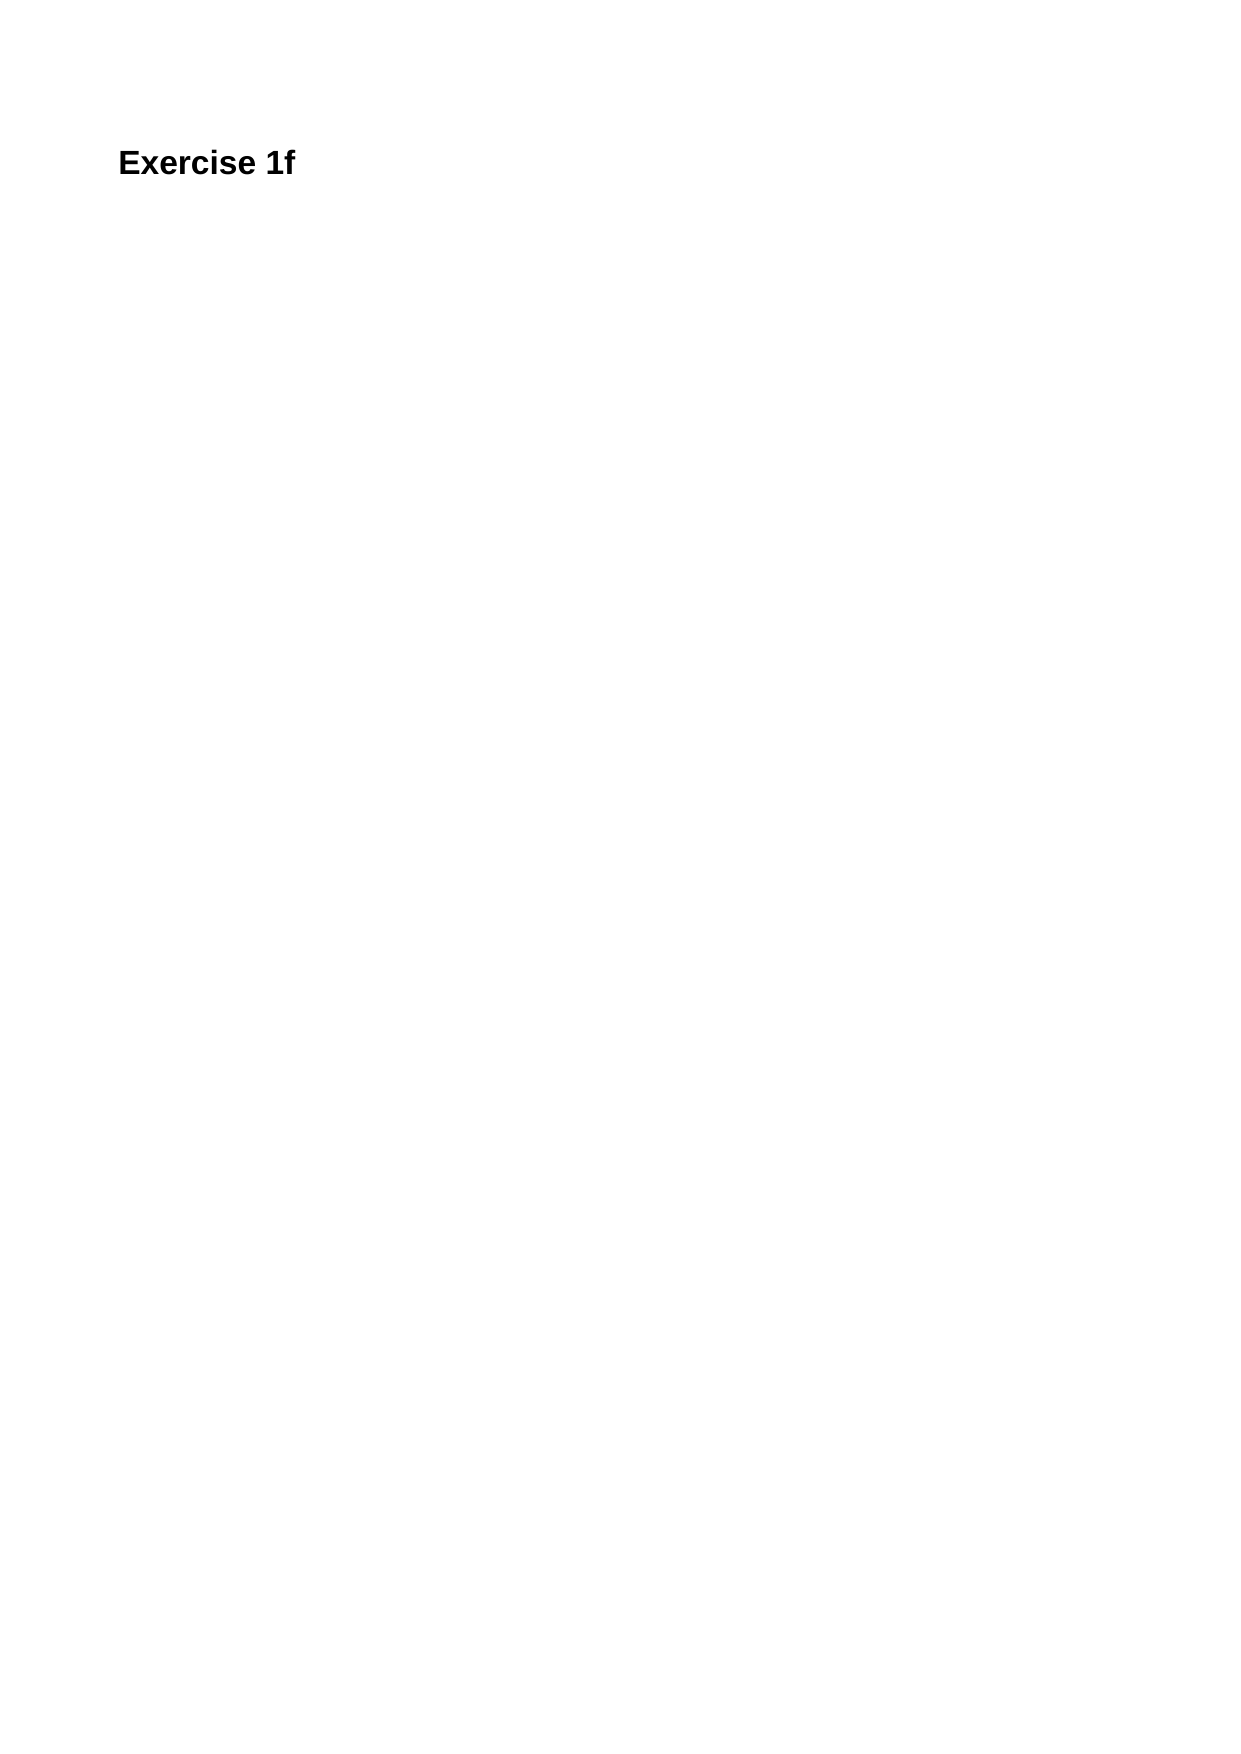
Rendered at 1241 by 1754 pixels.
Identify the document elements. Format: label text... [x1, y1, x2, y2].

subtitle Exercise 1f [118, 143, 1122, 182]
